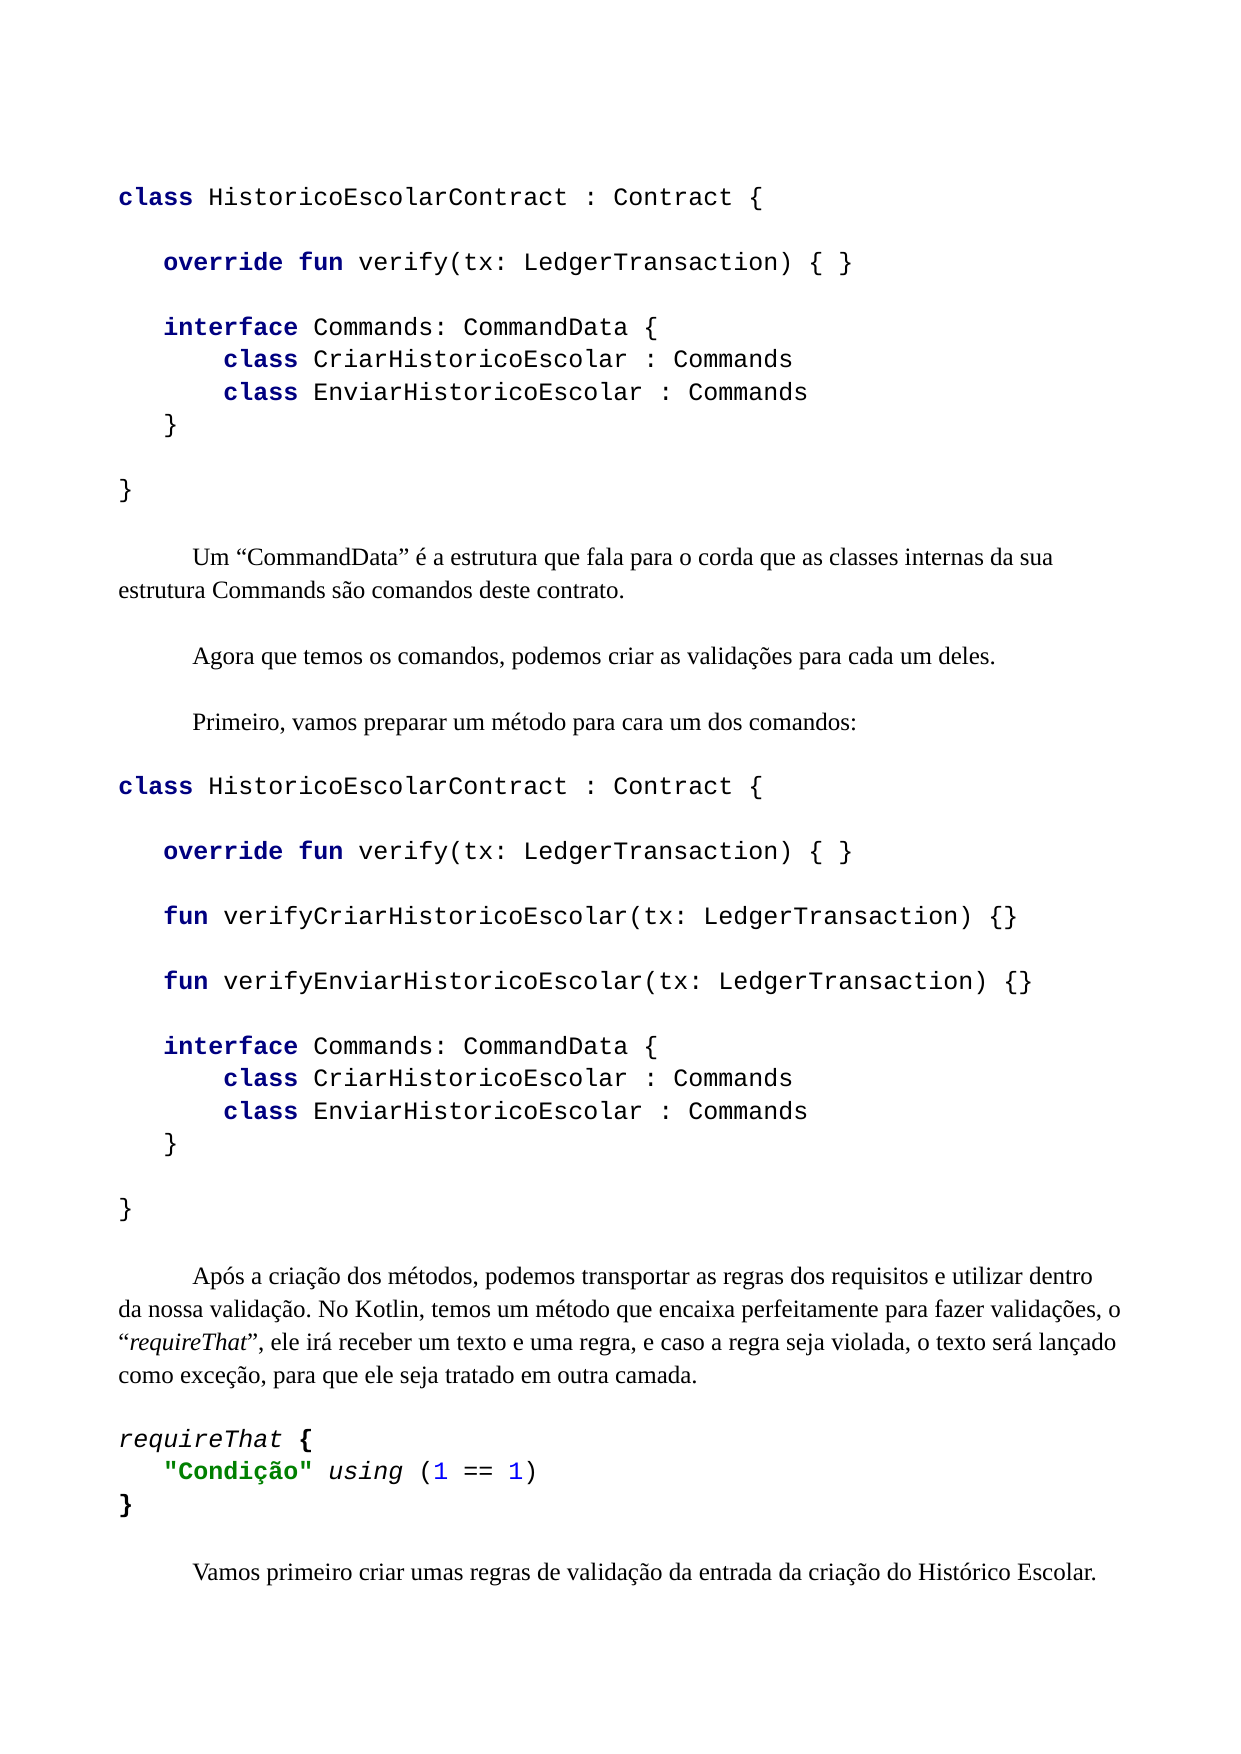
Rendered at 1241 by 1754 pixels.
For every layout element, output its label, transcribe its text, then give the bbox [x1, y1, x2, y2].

text fun verifyCriarHistoricoEscolar(tx: LedgerTransaction) {} [118, 903, 1122, 932]
text class CriarHistoricoEscolar : Commands [118, 1066, 1122, 1094]
text "Condição" using (1 == 1) [118, 1459, 1122, 1487]
text Vamos primeiro criar umas regras de validação da entrada da criação do Histórico Escolar. [118, 1557, 1122, 1586]
text } [118, 477, 1122, 505]
text interface Commands: CommandData { [118, 1033, 1122, 1062]
text } [118, 1196, 1122, 1224]
text override fun verify(tx: LedgerTransaction) { } [118, 249, 1122, 277]
text Após a criação dos métodos, podemos transportar as regras dos requisitos e utilizar dentro da nossa validação. No Kotlin, temos um método que encaixa perfeitamente para fazer validações, o “requireThat”, ele irá receber um texto e uma regra, e caso a regra seja violada, o texto será lançado como exceção, para que ele seja tratado em outra camada. [118, 1261, 1122, 1389]
text Primeiro, vamos preparar um método para cara um dos comandos: [118, 707, 1122, 736]
text Agora que temos os comandos, podemos criar as validações para cada um deles. [118, 641, 1122, 670]
text Um “CommandData” é a estrutura que fala para o corda que as classes internas da sua estrutura Commands são comandos deste contrato. [118, 542, 1122, 604]
text } [118, 412, 1122, 440]
text interface Commands: CommandData { [118, 314, 1122, 342]
text class HistoricoEscolarContract : Contract { [118, 773, 1122, 802]
text class EnviarHistoricoEscolar : Commands [118, 379, 1122, 407]
text } [118, 1491, 1122, 1520]
text } [118, 1131, 1122, 1159]
text override fun verify(tx: LedgerTransaction) { } [118, 838, 1122, 867]
text class CriarHistoricoEscolar : Commands [118, 347, 1122, 375]
text fun verifyEnviarHistoricoEscolar(tx: LedgerTransaction) {} [118, 968, 1122, 997]
text requireThat { [118, 1426, 1122, 1455]
text class EnviarHistoricoEscolar : Commands [118, 1098, 1122, 1127]
text class HistoricoEscolarContract : Contract { [118, 184, 1122, 212]
